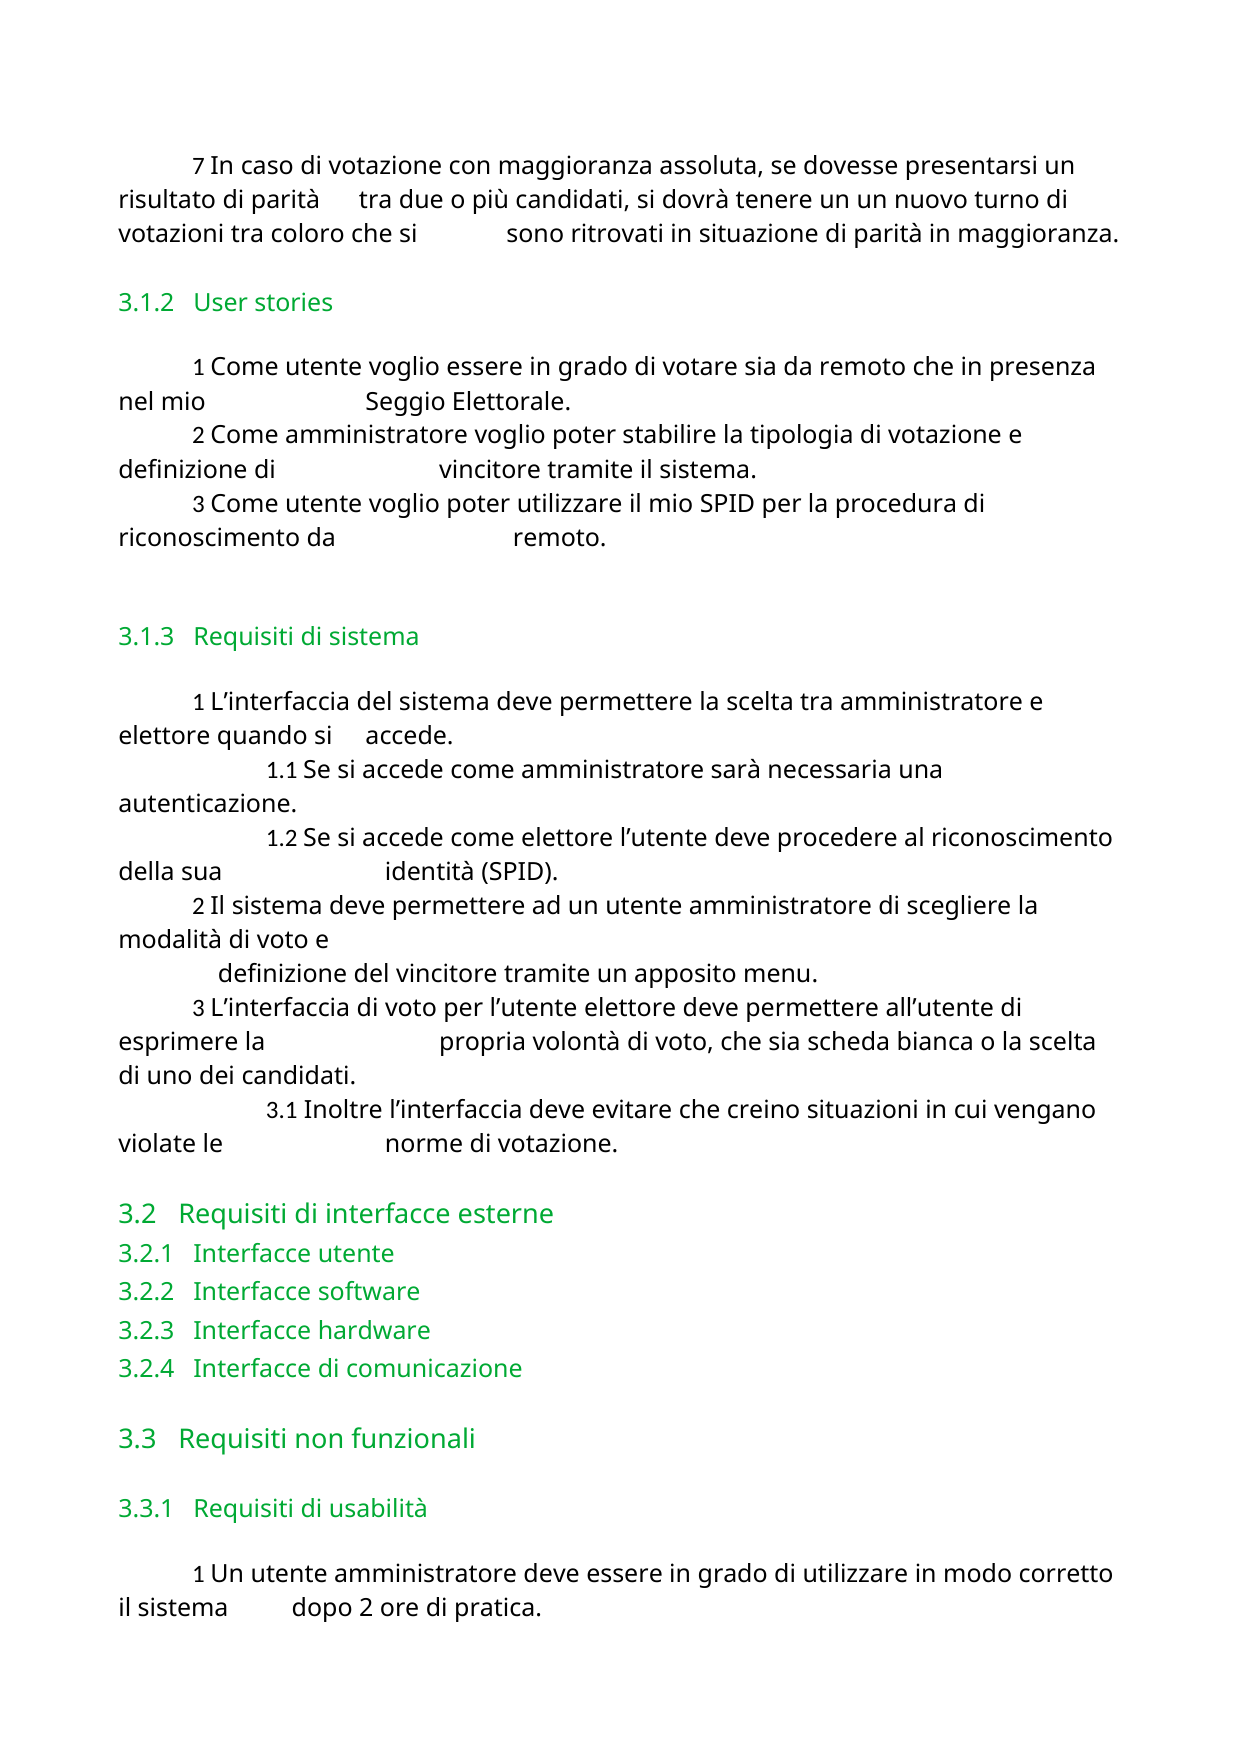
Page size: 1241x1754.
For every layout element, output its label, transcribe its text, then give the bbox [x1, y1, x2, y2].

subtitle Interfacce software [118, 1274, 1122, 1308]
text 1 Come utente voglio essere in grado di votare sia da remoto che in presenza nel mio Seggio Elettorale. [118, 349, 1122, 417]
subtitle Requisiti di usabilità [118, 1491, 1122, 1525]
text 3.1 Inoltre l’interfaccia deve evitare che creino situazioni in cui vengano violate le norme di votazione. [118, 1092, 1122, 1160]
text 2 Il sistema deve permettere ad un utente amministratore di scegliere la modalità di voto e [118, 888, 1122, 956]
text 1 Un utente amministratore deve essere in grado di utilizzare in modo corretto il sistema dopo 2 ore di pratica. [118, 1555, 1122, 1623]
text definizione del vincitore tramite un apposito menu. [118, 956, 1122, 990]
text 1.2 Se si accede come elettore l’utente deve procedere al riconoscimento della sua identità (SPID). [118, 819, 1122, 888]
subtitle Interfacce utente [118, 1236, 1122, 1270]
subtitle Requisiti di sistema [118, 619, 1122, 653]
subtitle Requisiti di interfacce esterne [118, 1195, 1122, 1232]
text 7 In caso di votazione con maggioranza assoluta, se dovesse presentarsi un risultato di parità tra due o più candidati, si dovrà tenere un un nuovo turno di votazioni tra coloro che si sono ritrovati in situazione di parità in maggioranza. [118, 148, 1122, 250]
subtitle Requisiti non funzionali [118, 1419, 1122, 1456]
text 3 L’interfaccia di voto per l’utente elettore deve permettere all’utente di esprimere la propria volontà di voto, che sia scheda bianca o la scelta di uno dei candidati. [118, 990, 1122, 1092]
text 1.1 Se si accede come amministratore sarà necessaria una autenticazione. [118, 751, 1122, 819]
subtitle Interfacce di comunicazione [118, 1351, 1122, 1384]
text 3 Come utente voglio poter utilizzare il mio SPID per la procedura di riconoscimento da remoto. [118, 485, 1122, 553]
text 2 Come amministratore voglio poter stabilire la tipologia di votazione e definizione di vincitore tramite il sistema. [118, 417, 1122, 485]
subtitle User stories [118, 284, 1122, 318]
subtitle Interfacce hardware [118, 1312, 1122, 1346]
text 1 L’interfaccia del sistema deve permettere la scelta tra amministratore e elettore quando si accede. [118, 683, 1122, 751]
